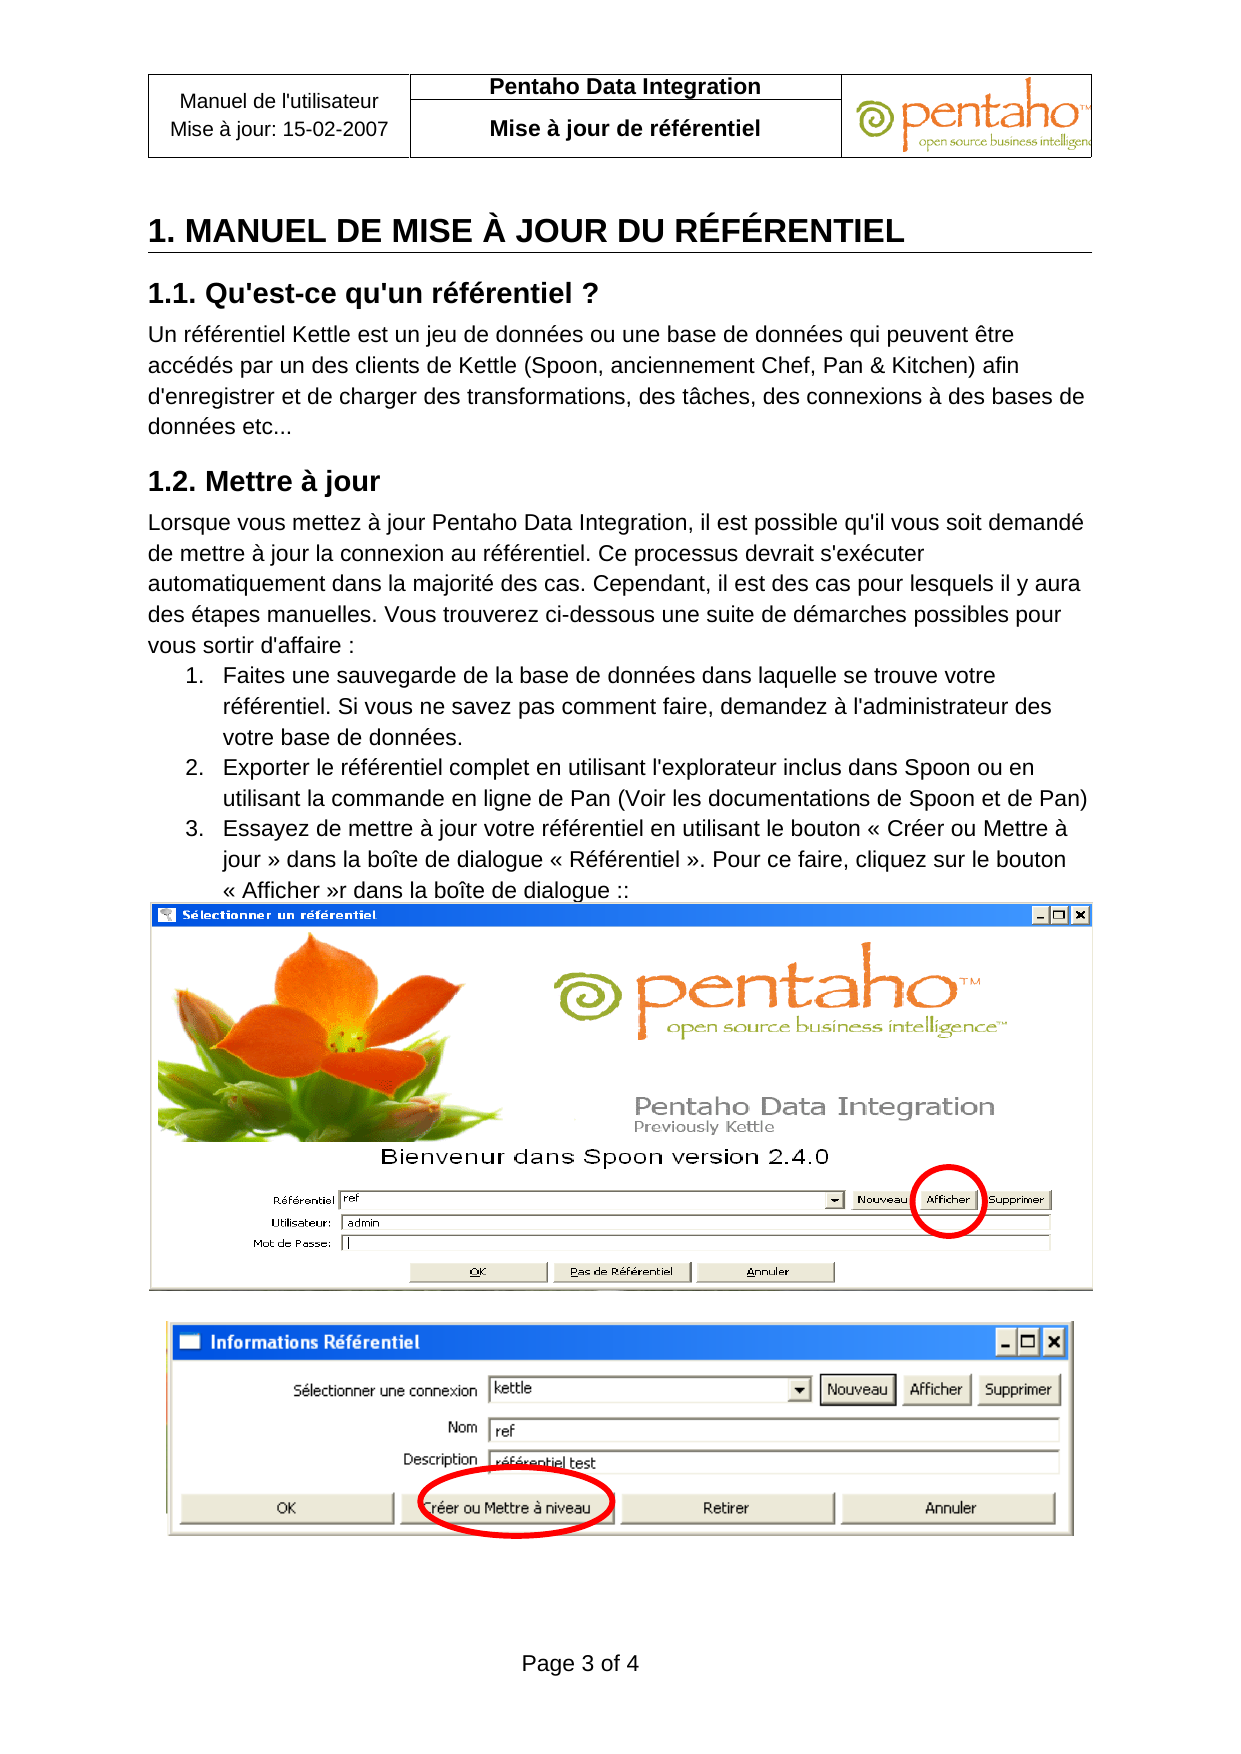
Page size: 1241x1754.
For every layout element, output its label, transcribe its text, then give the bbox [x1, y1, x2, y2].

list Faites une sauvegarde de la base de données dans laquelle se trouve votre référentiel. Si vous ne savez pas comment faire, demandez à l'administrateur des votre base de données. [185, 663, 1092, 750]
list Essayez de mettre à jour votre référentiel en utilisant le bouton « Créer ou Mettre à jour » dans la boîte de dialogue « Référentiel ». Pour ce faire, cliquez sur le bouton « Afficher »r dans la boîte de dialogue :: [185, 816, 1092, 902]
picture [424, 1470, 609, 1532]
text Lorsque vous mettez à jour Pentaho Data Integration, il est possible qu'il vous soit demandé de mettre à jour la connexion au référentiel. Ce processus devrait s'exécuter automatiquement dans la majorité des cas. Cependant, il est des cas pour lesquels il y aura des étapes manuelles. Vous trouverez ci-dessous une suite de démarches possibles pour vous sortir d'affaire : [148, 510, 1092, 658]
picture [166, 1321, 1074, 1536]
list Exporter le référentiel complet en utilisant l'explorateur inclus dans Spoon ou en utilisant la commande en ligne de Pan (Voir les documentations de Spoon et de Pan) [185, 755, 1092, 811]
subtitle Qu'est-ce qu'un référentiel ? [148, 277, 1092, 310]
text Un référentiel Kettle est un jeu de données ou une base de données qui peuvent être accédés par un des clients de Kettle (Spoon, anciennement Chef, Pan & Kitchen) afin d'enregistrer et de charger des transformations, des tâches, des connexions à des bases de données etc... [148, 322, 1092, 439]
subtitle Manuel de mise à jour du référentiel [148, 213, 1092, 252]
subtitle Mettre à jour [148, 464, 1092, 497]
picture [149, 902, 1093, 1291]
